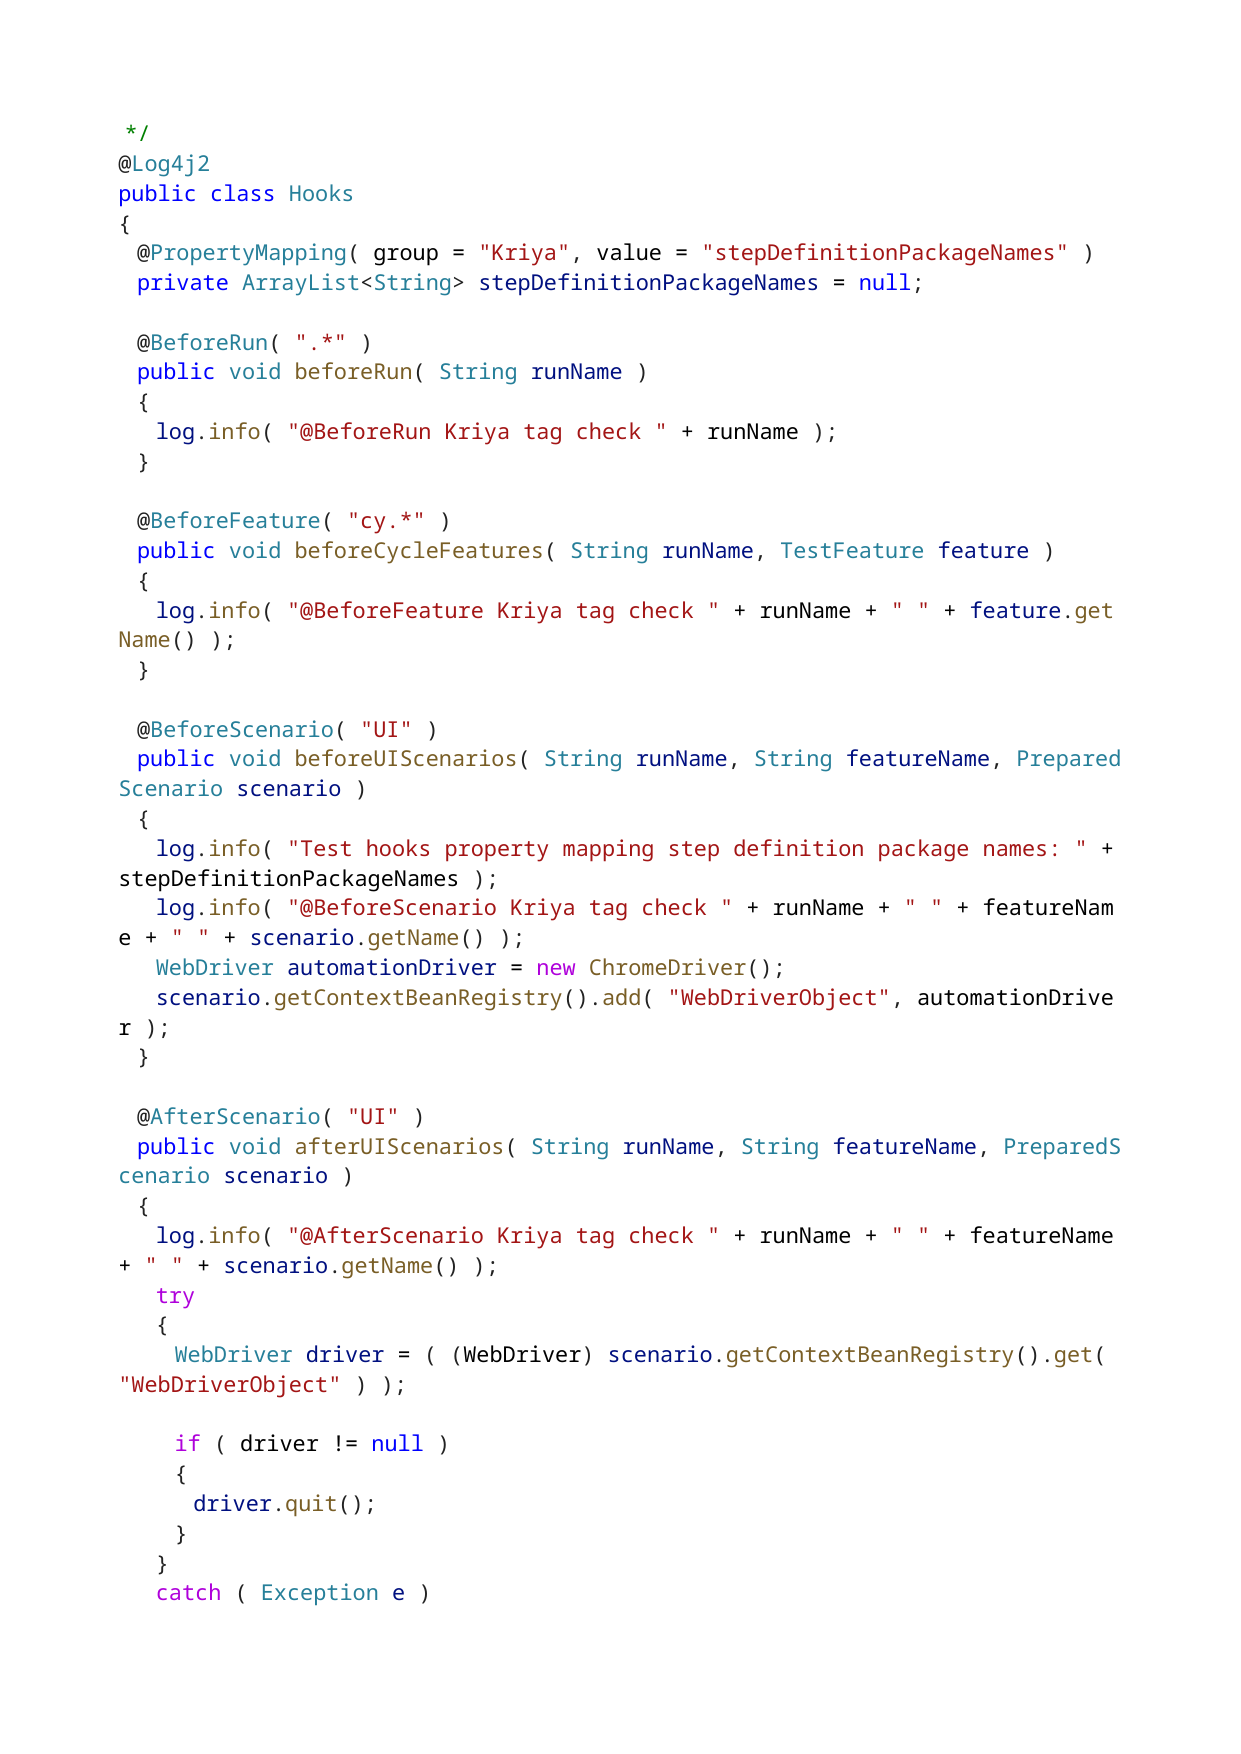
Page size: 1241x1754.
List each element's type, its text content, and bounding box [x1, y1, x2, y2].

text log.info( "@BeforeFeature Kriya tag check " + runName + " " + feature.getName() ); [118, 594, 1122, 654]
text { [118, 1458, 1122, 1488]
text if ( driver != null ) [118, 1428, 1122, 1458]
text { [118, 565, 1122, 594]
text driver.quit(); [118, 1488, 1122, 1518]
text public void beforeUIScenarios( String runName, String featureName, PreparedScenario scenario ) [118, 743, 1122, 803]
text } [118, 654, 1122, 684]
text public void afterUIScenarios( String runName, String featureName, PreparedScenario scenario ) [118, 1131, 1122, 1190]
text public void beforeRun( String runName ) [118, 356, 1122, 386]
text @BeforeFeature( "cy.*" ) [118, 505, 1122, 535]
text { [118, 803, 1122, 833]
text private ArrayList<String> stepDefinitionPackageNames = null; [118, 267, 1122, 297]
text catch ( Exception e ) [118, 1577, 1122, 1607]
text public void beforeCycleFeatures( String runName, TestFeature feature ) [118, 535, 1122, 565]
text } [118, 1518, 1122, 1548]
text public class Hooks [118, 178, 1122, 207]
text scenario.getContextBeanRegistry().add( "WebDriverObject", automationDriver ); [118, 982, 1122, 1041]
text @BeforeScenario( "UI" ) [118, 714, 1122, 743]
text } [118, 1548, 1122, 1577]
text @PropertyMapping( group = "Kriya", value = "stepDefinitionPackageNames" ) [118, 237, 1122, 267]
text log.info( "Test hooks property mapping step definition package names: " + stepDefinitionPackageNames ); [118, 833, 1122, 892]
text try [118, 1279, 1122, 1309]
text @AfterScenario( "UI" ) [118, 1101, 1122, 1131]
text WebDriver driver = ( (WebDriver) scenario.getContextBeanRegistry().get( "WebDriverObject" ) ); [118, 1339, 1122, 1399]
text { [118, 207, 1122, 237]
text */ [118, 118, 1122, 148]
text @BeforeRun( ".*" ) [118, 327, 1122, 356]
text } [118, 446, 1122, 476]
text { [118, 1309, 1122, 1339]
text log.info( "@BeforeRun Kriya tag check " + runName ); [118, 416, 1122, 446]
text log.info( "@AfterScenario Kriya tag check " + runName + " " + featureName + " " + scenario.getName() ); [118, 1220, 1122, 1279]
text } [118, 1041, 1122, 1071]
text log.info( "@BeforeScenario Kriya tag check " + runName + " " + featureName + " " + scenario.getName() ); [118, 892, 1122, 952]
text { [118, 1190, 1122, 1220]
text WebDriver automationDriver = new ChromeDriver(); [118, 952, 1122, 982]
text @Log4j2 [118, 148, 1122, 178]
text { [118, 386, 1122, 416]
